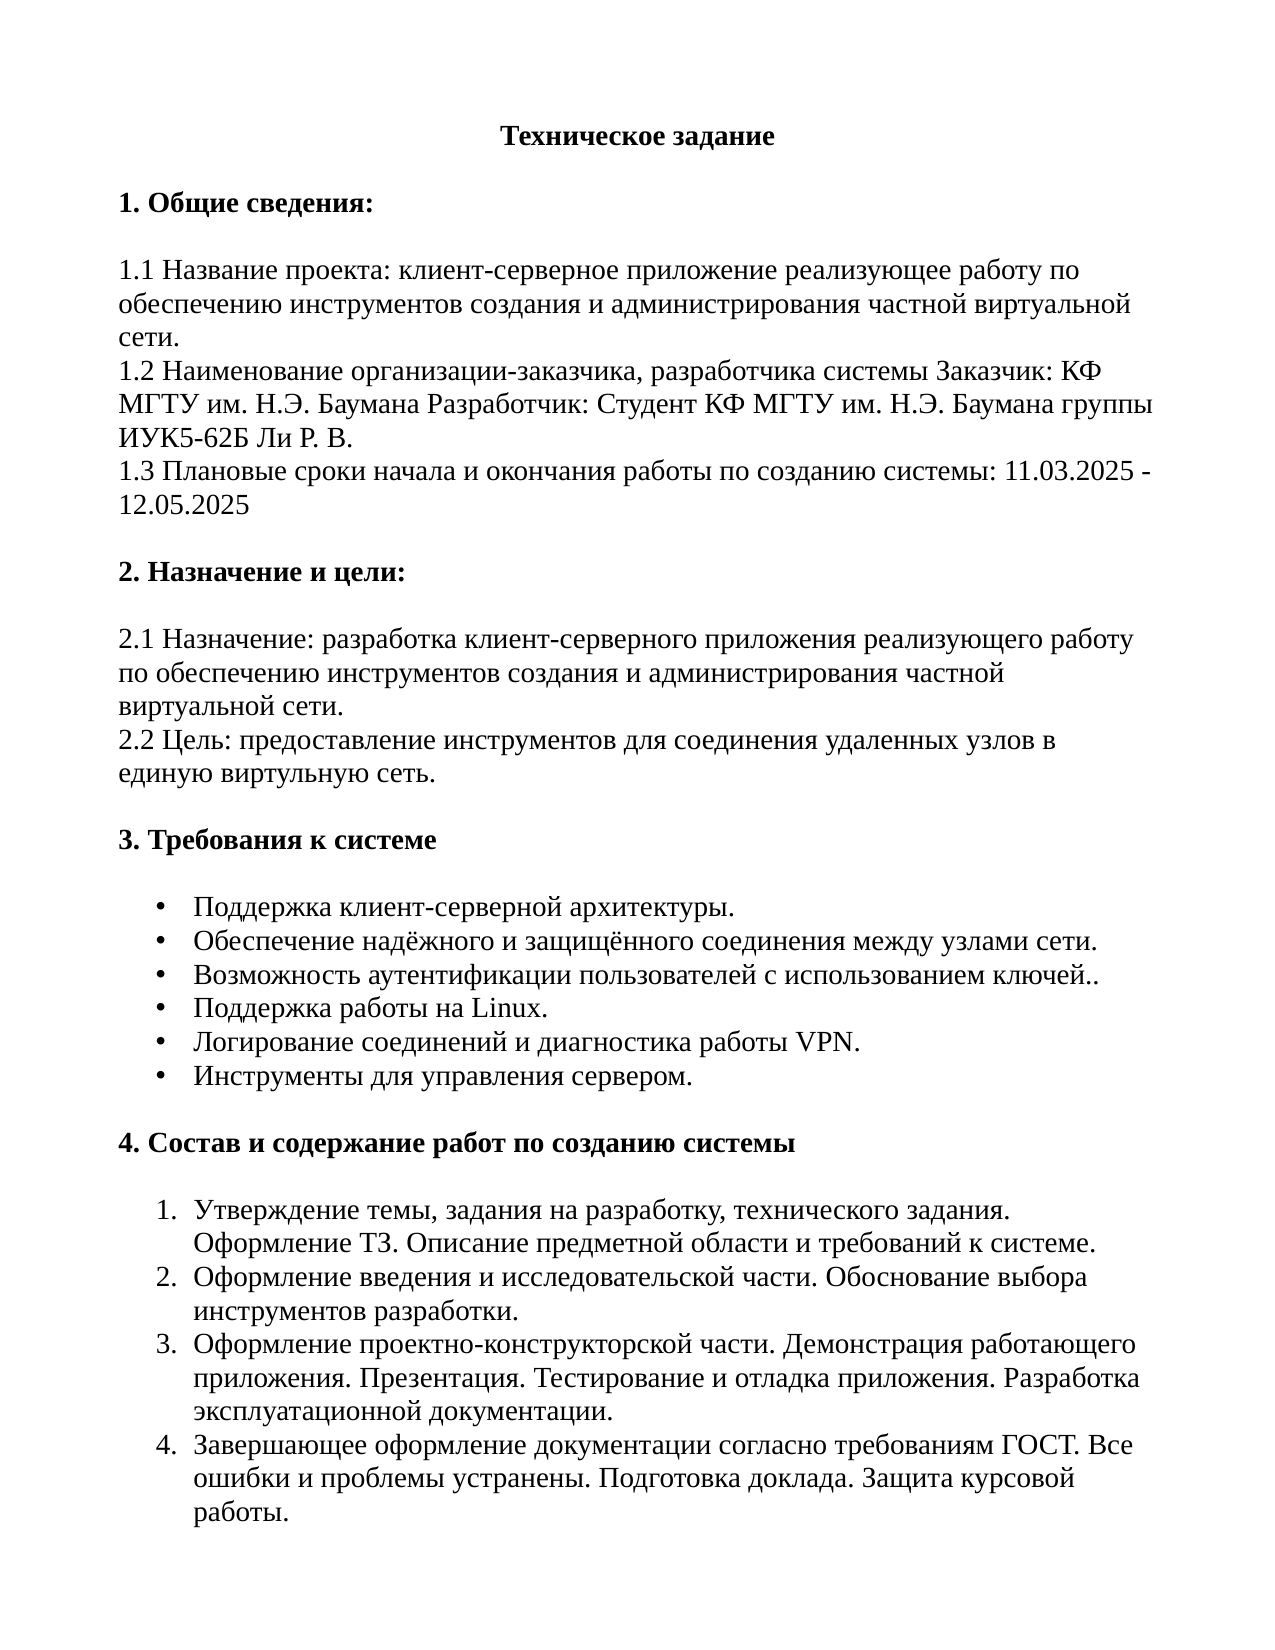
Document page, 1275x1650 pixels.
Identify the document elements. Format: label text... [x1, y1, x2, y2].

text 1. Общие сведения: [118, 185, 1157, 219]
text 1.2 Наименование организации-заказчика, разработчика системы Заказчик: КФ МГТУ им. Н.Э. Баумана Разработчик: Студент КФ МГТУ им. Н.Э. Баумана группы ИУК5-62Б Ли Р. В. [118, 353, 1157, 453]
list Завершающее оформление документации согласно требованиям ГОСТ. Все ошибки и проблемы устранены. Подготовка доклада. Защита курсовой работы. [156, 1427, 1157, 1527]
text 4. Состав и содержание работ по созданию системы [118, 1125, 1157, 1158]
text 3. Требования к системе [118, 822, 1157, 856]
text 2.1 Назначение: разработка клиент-серверного приложения реализующего работу по обеспечению инструментов создания и администрирования частной виртуальной сети. [118, 621, 1157, 722]
list Оформление введения и исследовательской части. Обоснование выбора инструментов разработки. [156, 1259, 1157, 1326]
text 2. Назначение и цели: [118, 554, 1157, 588]
list Оформление проектно-конструкторской части. Демонстрация работающего приложения. Презентация. Тестирование и отладка приложения. Разработка эксплуатационной документации. [156, 1326, 1157, 1427]
list Обеспечение надёжного и защищённого соединения между узлами сети. [156, 923, 1157, 957]
list Инструменты для управления сервером. [156, 1058, 1157, 1091]
text 2.2 Цель: предоставление инструментов для соединения удаленных узлов в единую виртульную сеть. [118, 722, 1157, 789]
text 1.1 Название проекта: клиент-серверное приложение реализующее работу по обеспечению инструментов создания и администрирования частной виртуальной сети. [118, 252, 1157, 353]
list Возможность аутентификации пользователей с использованием ключей.. [156, 957, 1157, 991]
text 1.3 Плановые сроки начала и окончания работы по созданию системы: 11.03.2025 - 12.05.2025 [118, 453, 1157, 521]
list Логирование соединений и диагностика работы VPN. [156, 1024, 1157, 1058]
list Поддержка работы на Linux. [156, 991, 1157, 1024]
list Поддержка клиент-серверной архитектуры. [156, 889, 1157, 923]
text Техническое задание [118, 118, 1157, 152]
list Утверждение темы, задания на разработку, технического задания. Оформление ТЗ. Описание предметной области и требований к системе. [156, 1192, 1157, 1259]
